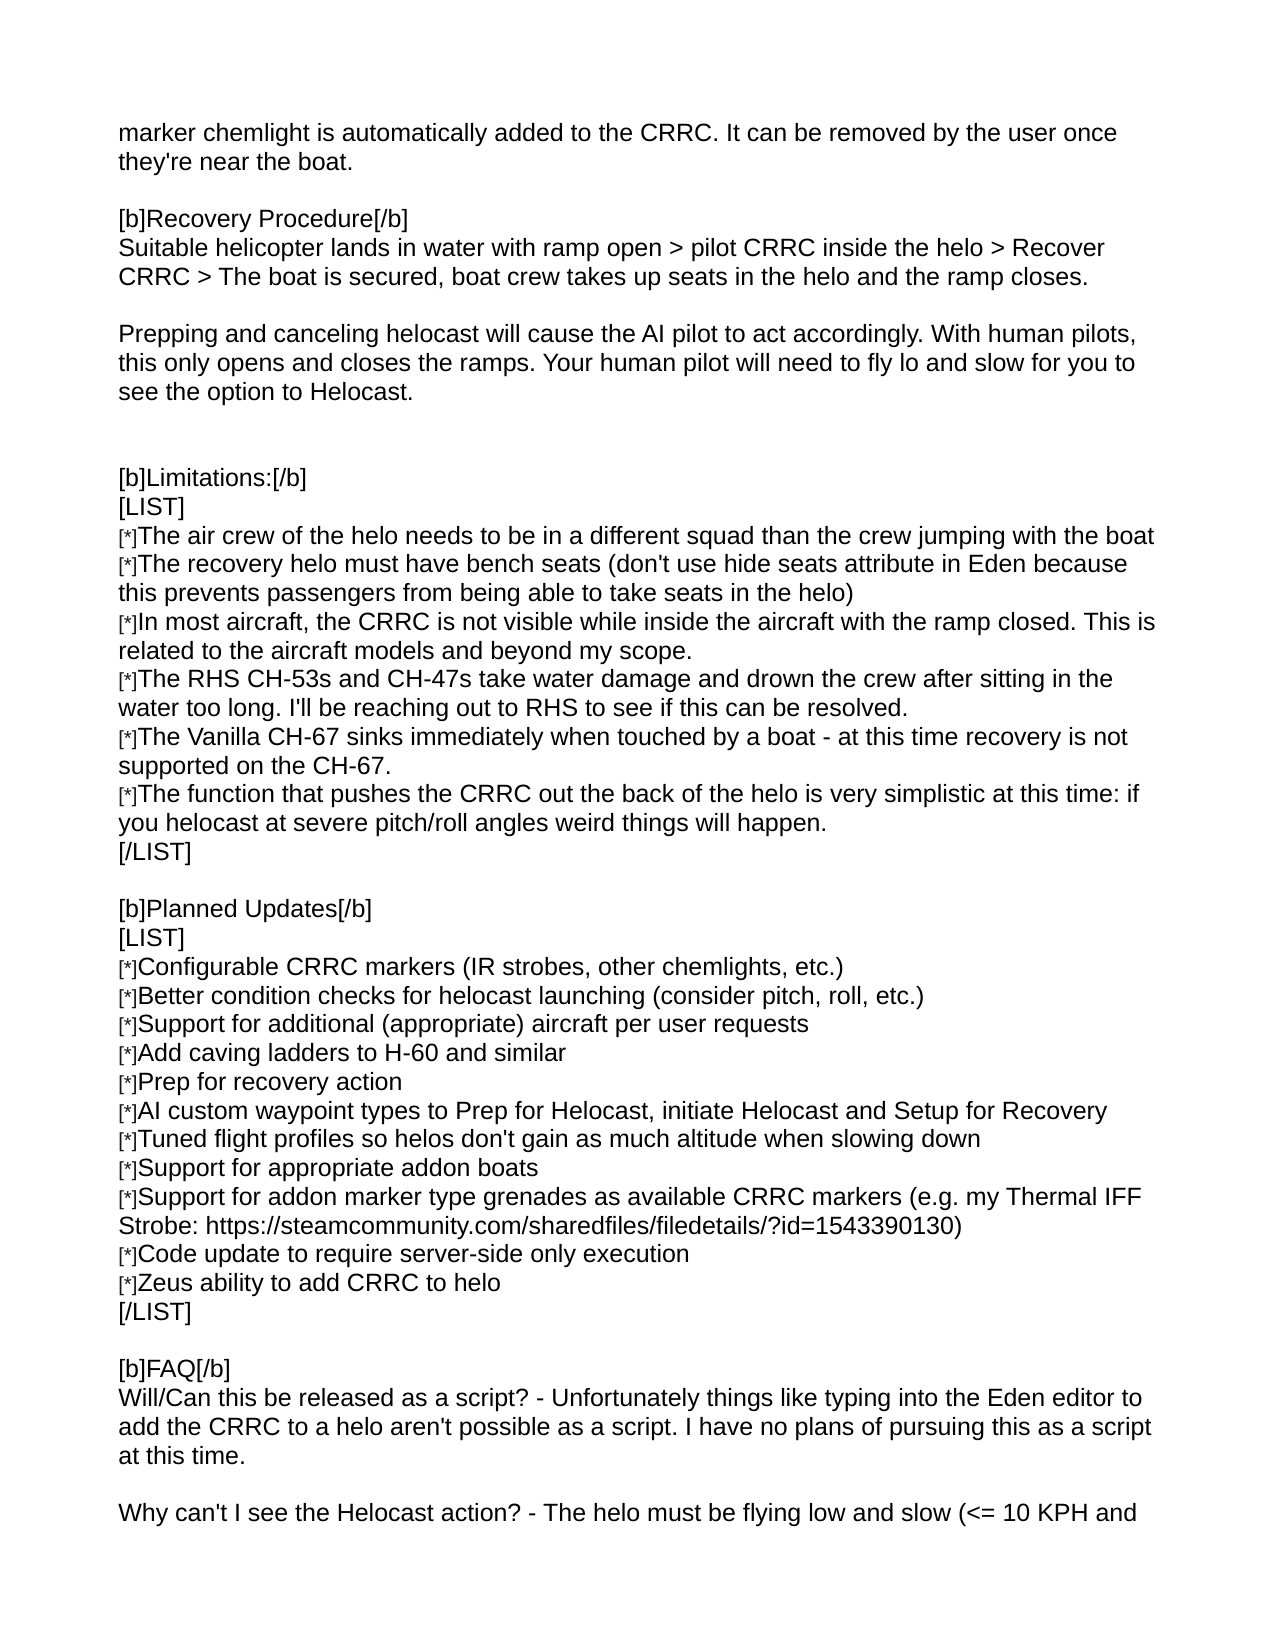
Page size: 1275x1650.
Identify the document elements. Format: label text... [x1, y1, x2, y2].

text [*]The air crew of the helo needs to be in a different squad than the crew jumping with the boat [118, 521, 1157, 549]
text Prepping and canceling helocast will cause the AI pilot to act accordingly. With human pilots, this only opens and closes the ramps. Your human pilot will need to fly lo and slow for you to see the option to Helocast. [118, 319, 1157, 406]
text [*]Support for appropriate addon boats [118, 1153, 1157, 1182]
text [*]Add caving ladders to H-60 and similar [118, 1038, 1157, 1067]
text [LIST] [118, 923, 1157, 952]
text [b]Recovery Procedure[/b] [118, 204, 1157, 233]
text [*]Support for addon marker type grenades as available CRRC markers (e.g. my Thermal IFF Strobe: https://steamcommunity.com/sharedfiles/filedetails/?id=1543390130) [118, 1182, 1157, 1239]
text [*]Zeus ability to add CRRC to helo [118, 1268, 1157, 1297]
text [*]Support for additional (appropriate) aircraft per user requests [118, 1009, 1157, 1038]
text [b]FAQ[/b] [118, 1354, 1157, 1383]
text [b]Planned Updates[/b] [118, 894, 1157, 923]
text [*]Configurable CRRC markers (IR strobes, other chemlights, etc.) [118, 952, 1157, 981]
text [/LIST] [118, 1297, 1157, 1326]
text [*]In most aircraft, the CRRC is not visible while inside the aircraft with the ramp closed. This is related to the aircraft models and beyond my scope. [118, 607, 1157, 664]
text [*]AI custom waypoint types to Prep for Helocast, initiate Helocast and Setup for Recovery [118, 1096, 1157, 1124]
text [*]The function that pushes the CRRC out the back of the helo is very simplistic at this time: if you helocast at severe pitch/roll angles weird things will happen. [118, 779, 1157, 837]
text [*]The recovery helo must have bench seats (don't use hide seats attribute in Eden because this prevents passengers from being able to take seats in the helo) [118, 549, 1157, 607]
text [*]The Vanilla CH-67 sinks immediately when touched by a boat - at this time recovery is not supported on the CH-67. [118, 722, 1157, 779]
text [*]Code update to require server-side only execution [118, 1239, 1157, 1268]
text [*]Prep for recovery action [118, 1067, 1157, 1096]
text Will/Can this be released as a script? - Unfortunately things like typing into the Eden editor to add the CRRC to a helo aren't possible as a script. I have no plans of pursuing this as a script at this time. [118, 1383, 1157, 1469]
text [LIST] [118, 492, 1157, 521]
text [*]Tuned flight profiles so helos don't gain as much altitude when slowing down [118, 1124, 1157, 1153]
text [/LIST] [118, 837, 1157, 866]
text Why can't I see the Helocast action? - The helo must be flying low and slow (<= 10 KPH and [118, 1498, 1157, 1527]
text [b]Limitations:[/b] [118, 463, 1157, 492]
text [*]The RHS CH-53s and CH-47s take water damage and drown the crew after sitting in the water too long. I'll be reaching out to RHS to see if this can be resolved. [118, 664, 1157, 722]
text marker chemlight is automatically added to the CRRC. It can be removed by the user once they're near the boat. [118, 118, 1157, 176]
text [*]Better condition checks for helocast launching (consider pitch, roll, etc.) [118, 981, 1157, 1009]
text Suitable helicopter lands in water with ramp open > pilot CRRC inside the helo > Recover CRRC > The boat is secured, boat crew takes up seats in the helo and the ramp closes. [118, 233, 1157, 291]
